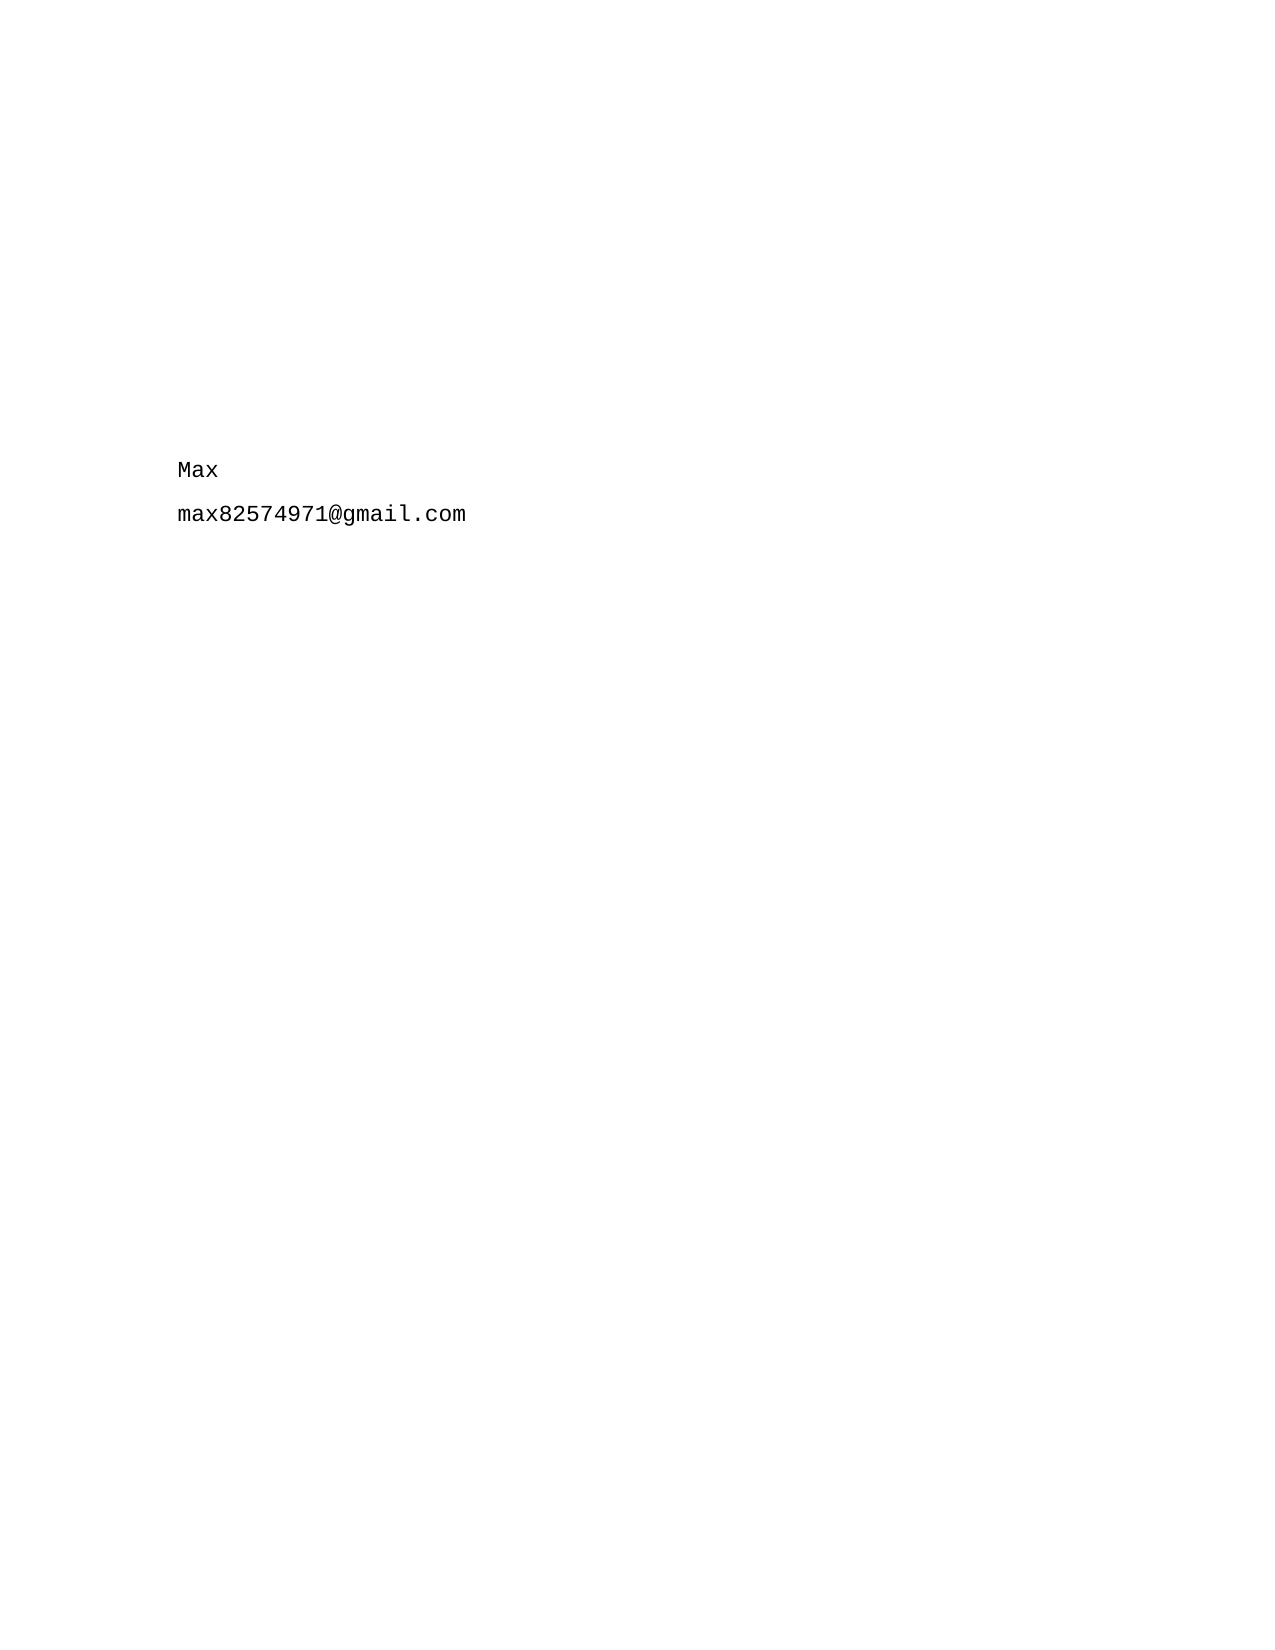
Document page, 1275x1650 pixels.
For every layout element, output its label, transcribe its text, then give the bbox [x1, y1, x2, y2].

text Max [177, 458, 1098, 484]
text max82574971@gmail.com [177, 503, 1098, 528]
